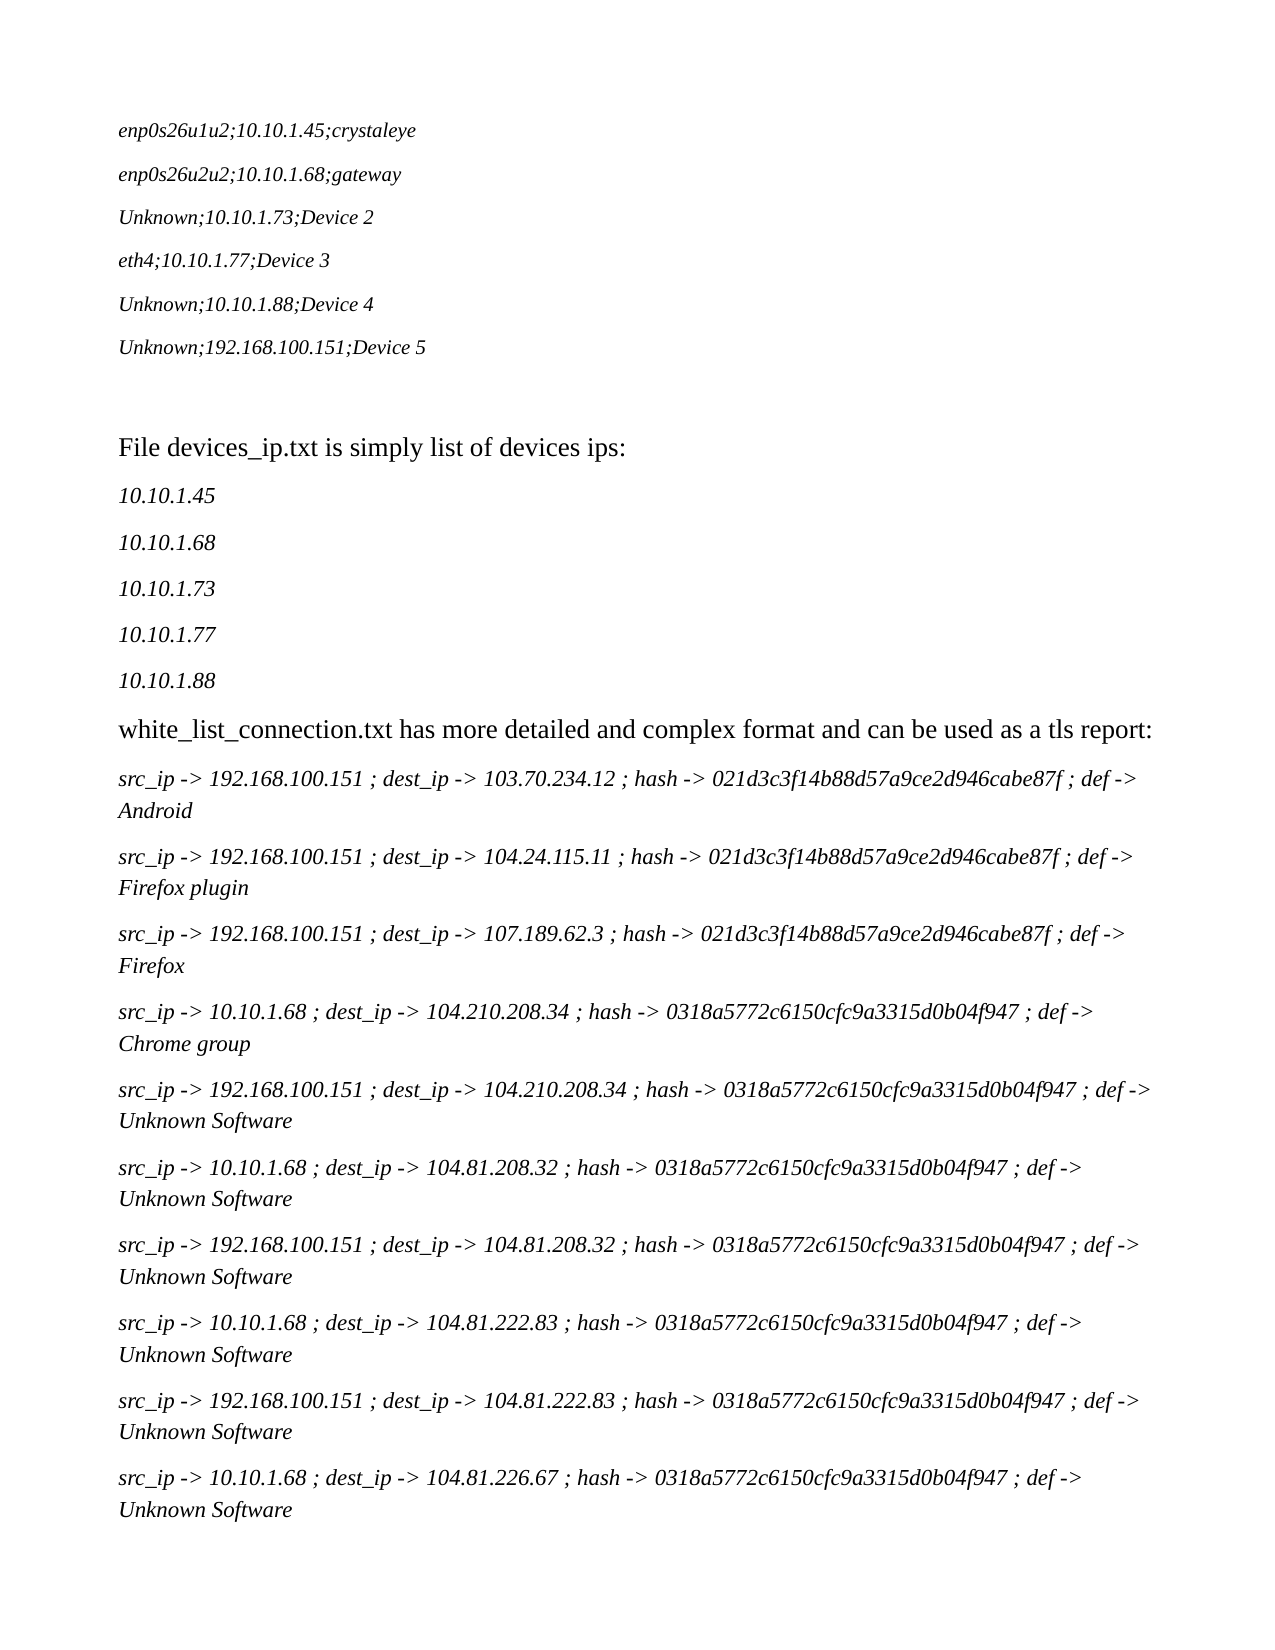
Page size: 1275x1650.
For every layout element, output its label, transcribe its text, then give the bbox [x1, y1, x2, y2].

text 10.10.1.68 [118, 529, 1157, 555]
text src_ip -> 10.10.1.68 ; dest_ip -> 104.81.208.32 ; hash -> 0318a5772c6150cfc9a3315d0b04f947 ; def -> Unknown Software [118, 1154, 1157, 1212]
text src_ip -> 192.168.100.151 ; dest_ip -> 104.81.222.83 ; hash -> 0318a5772c6150cfc9a3315d0b04f947 ; def -> Unknown Software [118, 1387, 1157, 1445]
text 10.10.1.73 [118, 575, 1157, 601]
text src_ip -> 10.10.1.68 ; dest_ip -> 104.81.222.83 ; hash -> 0318a5772c6150cfc9a3315d0b04f947 ; def -> Unknown Software [118, 1309, 1157, 1367]
text white_list_connection.txt has more detailed and complex format and can be used as a tls report: [118, 713, 1157, 744]
text src_ip -> 10.10.1.68 ; dest_ip -> 104.210.208.34 ; hash -> 0318a5772c6150cfc9a3315d0b04f947 ; def -> Chrome group [118, 998, 1157, 1056]
text src_ip -> 192.168.100.151 ; dest_ip -> 104.210.208.34 ; hash -> 0318a5772c6150cfc9a3315d0b04f947 ; def -> Unknown Software [118, 1076, 1157, 1134]
text enp0s26u2u2;10.10.1.68;gateway [118, 162, 1157, 186]
text src_ip -> 192.168.100.151 ; dest_ip -> 107.189.62.3 ; hash -> 021d3c3f14b88d57a9ce2d946cabe87f ; def -> Firefox [118, 921, 1157, 978]
text src_ip -> 192.168.100.151 ; dest_ip -> 104.81.208.32 ; hash -> 0318a5772c6150cfc9a3315d0b04f947 ; def -> Unknown Software [118, 1231, 1157, 1289]
text src_ip -> 192.168.100.151 ; dest_ip -> 103.70.234.12 ; hash -> 021d3c3f14b88d57a9ce2d946cabe87f ; def -> Android [118, 765, 1157, 823]
text Unknown;10.10.1.73;Device 2 [118, 205, 1157, 229]
text 10.10.1.88 [118, 667, 1157, 693]
text src_ip -> 192.168.100.151 ; dest_ip -> 104.24.115.11 ; hash -> 021d3c3f14b88d57a9ce2d946cabe87f ; def -> Firefox plugin [118, 843, 1157, 901]
text File devices_ip.txt is simply list of devices ips: [118, 431, 1157, 462]
text enp0s26u1u2;10.10.1.45;crystaleye [118, 118, 1157, 142]
text Unknown;10.10.1.88;Device 4 [118, 292, 1157, 316]
text src_ip -> 10.10.1.68 ; dest_ip -> 104.81.226.67 ; hash -> 0318a5772c6150cfc9a3315d0b04f947 ; def -> Unknown Software [118, 1464, 1157, 1522]
text Unknown;192.168.100.151;Device 5 [118, 335, 1157, 359]
text eth4;10.10.1.77;Device 3 [118, 248, 1157, 272]
text 10.10.1.45 [118, 482, 1157, 509]
text 10.10.1.77 [118, 621, 1157, 647]
